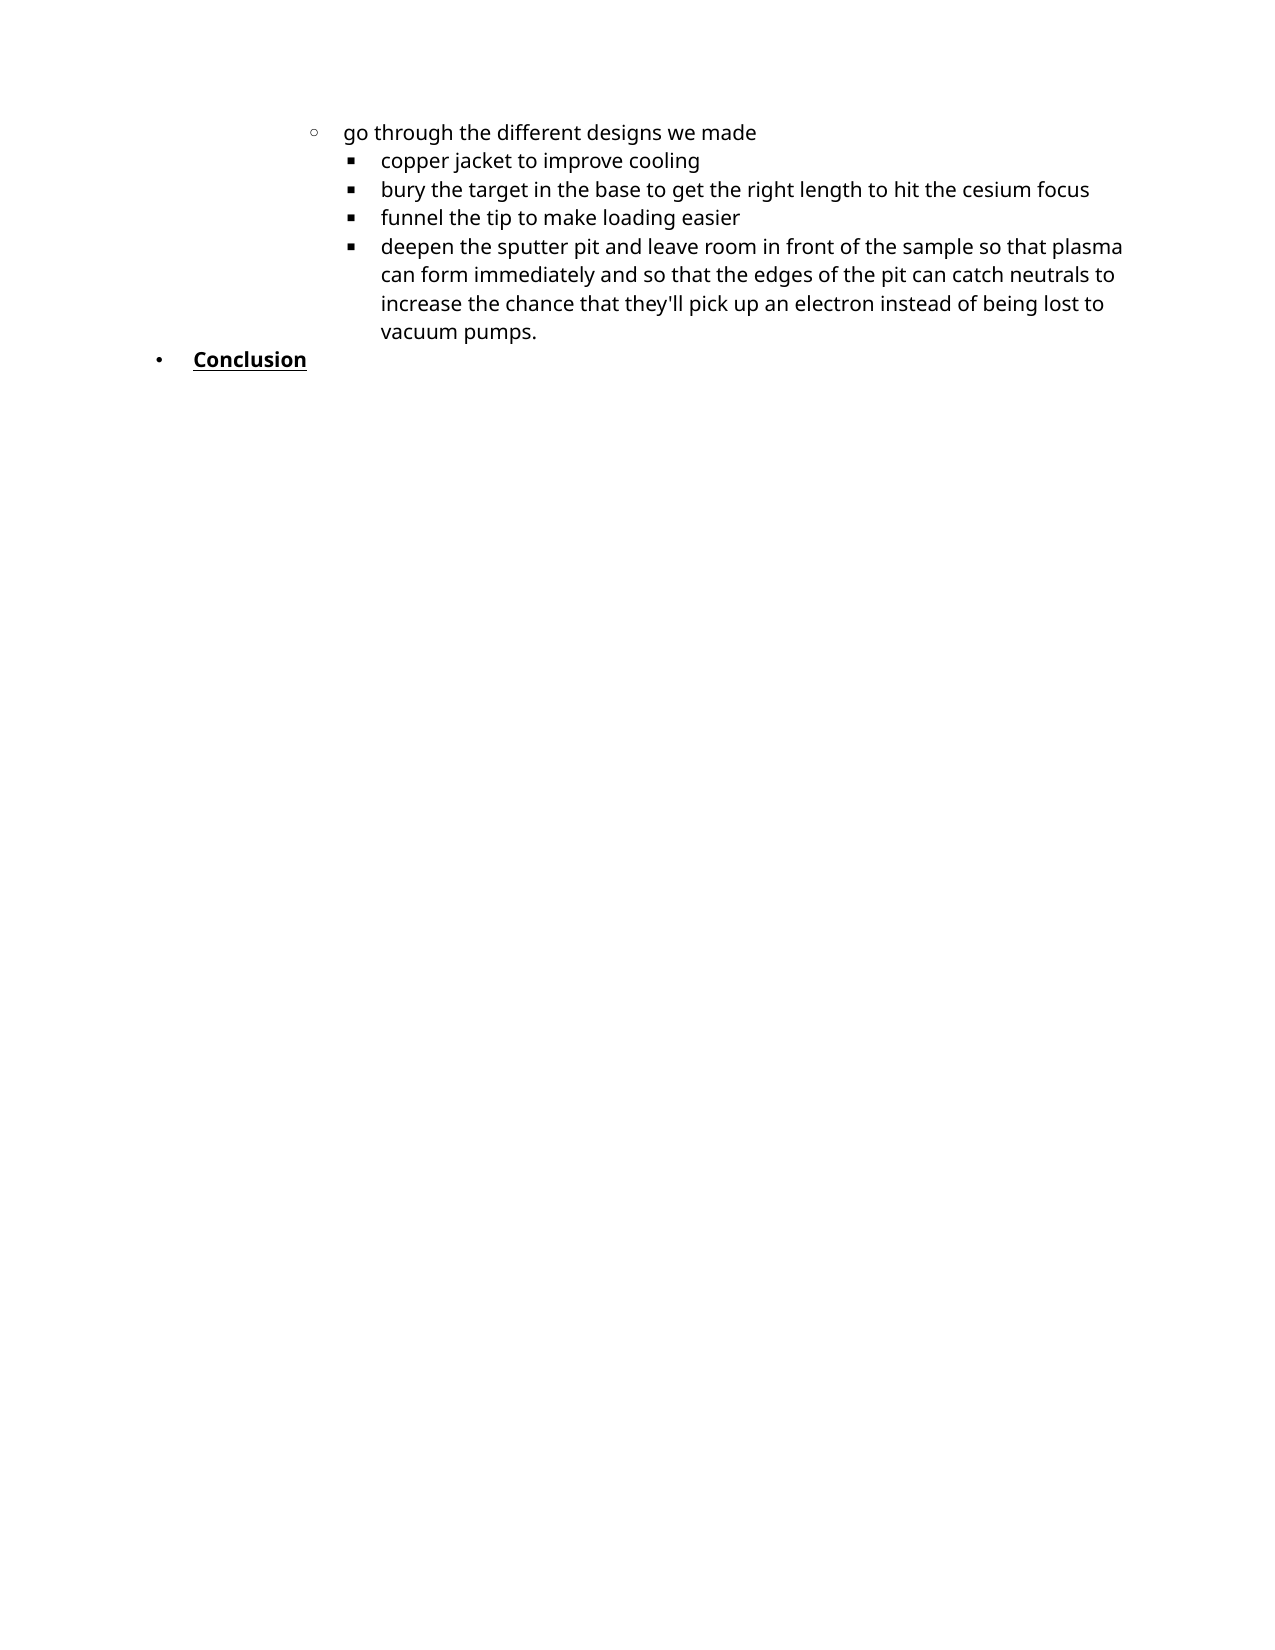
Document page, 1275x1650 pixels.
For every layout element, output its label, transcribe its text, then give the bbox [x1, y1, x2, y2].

list deepen the sputter pit and leave room in front of the sample so that plasma can form immediately and so that the edges of the pit can catch neutrals to increase the chance that they'll pick up an electron instead of being lost to vacuum pumps. [343, 232, 1157, 346]
list go through the different designs we made [306, 118, 1157, 147]
list copper jacket to improve cooling [343, 147, 1157, 175]
list bury the target in the base to get the right length to hit the cesium focus [343, 175, 1157, 203]
list Conclusion [156, 346, 1157, 374]
list funnel the tip to make loading easier [343, 203, 1157, 232]
